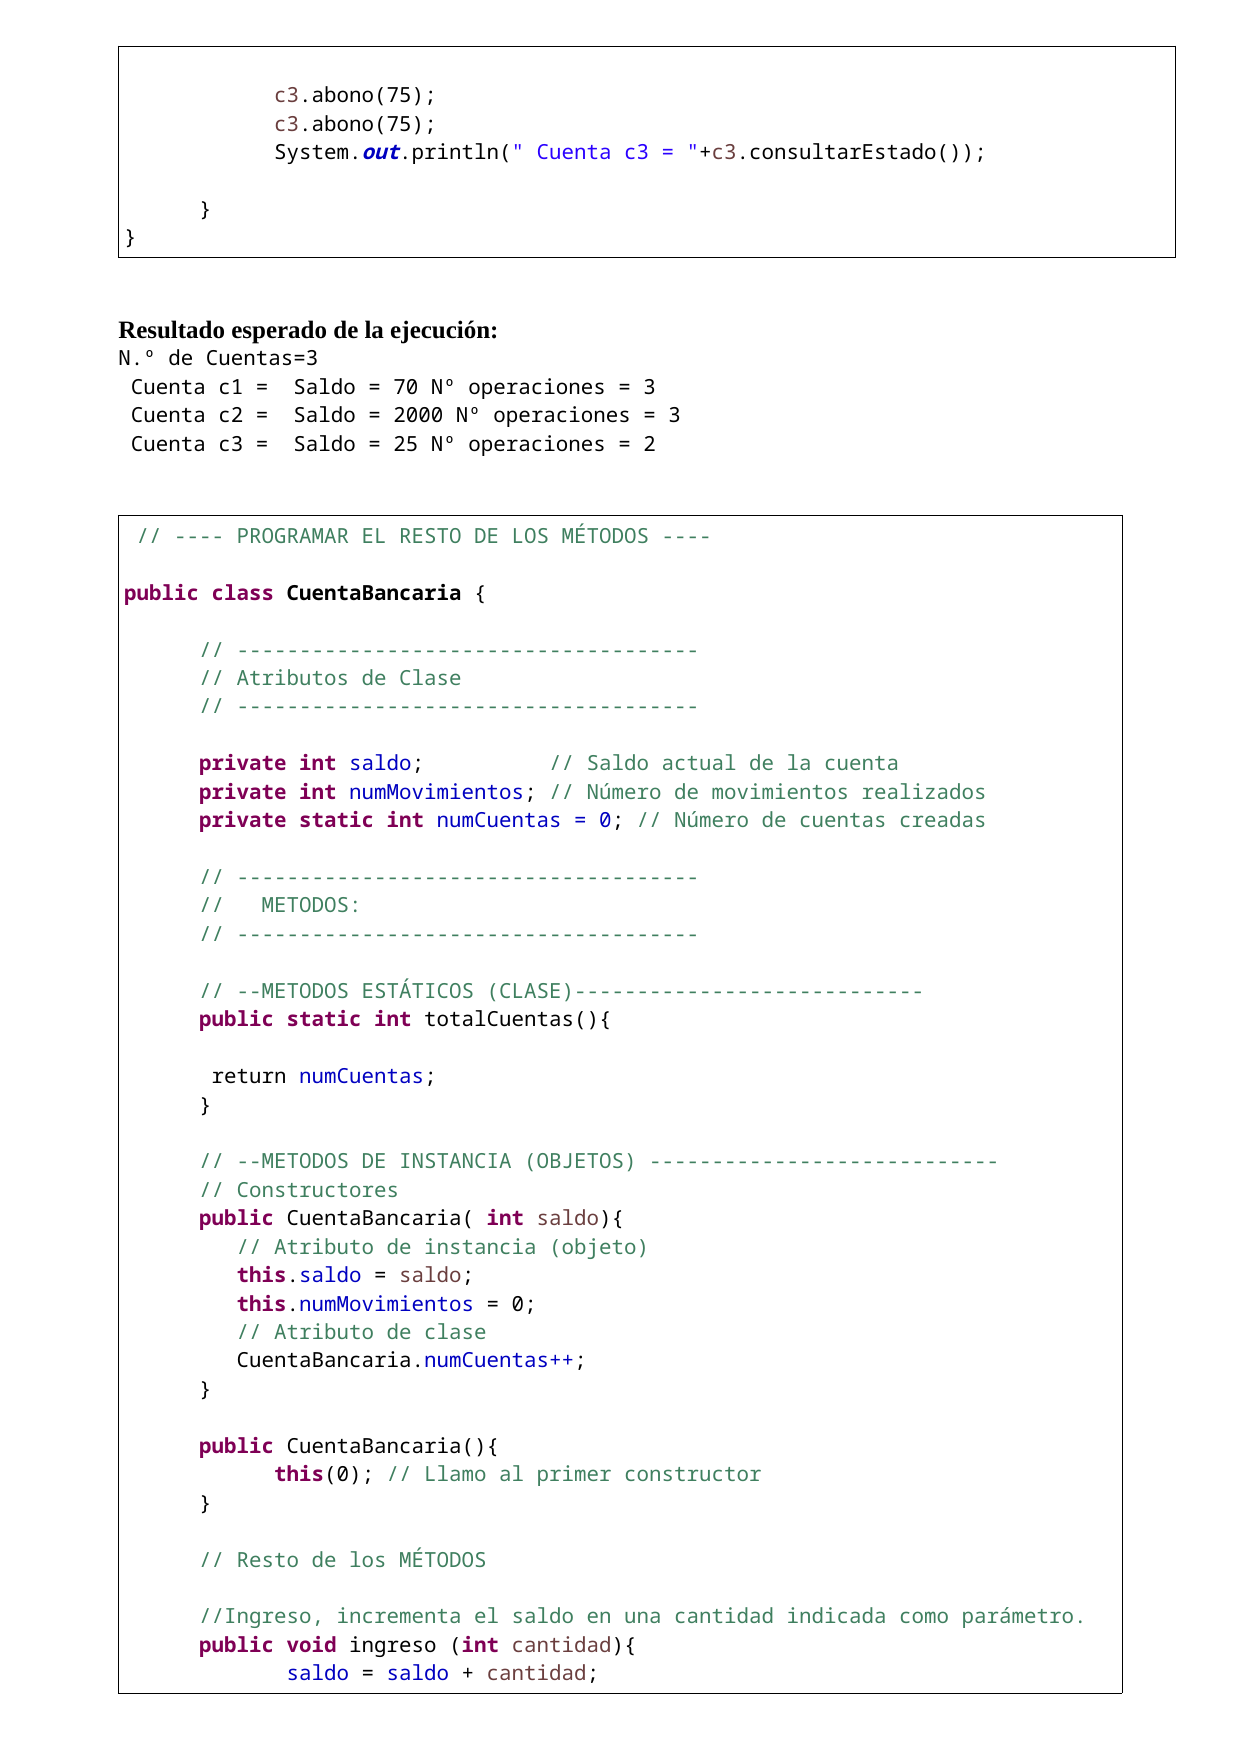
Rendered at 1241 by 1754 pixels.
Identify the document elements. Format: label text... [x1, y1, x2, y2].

text Cuenta c3 = Saldo = 25 Nº operaciones = 2 [118, 429, 1122, 457]
table_header c3.abono(75); c3.abono(75); System.out.println(" Cuenta c3 = "+c3.consultarEstado()); } } [119, 47, 1175, 257]
text Cuenta c2 = Saldo = 2000 Nº operaciones = 3 [118, 400, 1122, 429]
text Resultado esperado de la ejecución: [118, 315, 1122, 343]
text Cuenta c1 = Saldo = 70 Nº operaciones = 3 [118, 372, 1122, 400]
text N.º de Cuentas=3 [118, 343, 1122, 372]
table_header // ---- PROGRAMAR EL RESTO DE LOS MÉTODOS ---- public class CuentaBancaria { // ------------------------------------- // Atributos de Clase // ------------------------------------- private int saldo; // Saldo actual de la cuenta private int numMovimientos; // Número de movimientos realizados private static int numCuentas = 0; // Número de cuentas creadas // ------------------------------------- // METODOS: // ------------------------------------- // --METODOS ESTÁTICOS (CLASE)---------------------------- public static int totalCuentas(){ return numCuentas; } // --METODOS DE INSTANCIA (OBJETOS) ---------------------------- // Constructores public CuentaBancaria( int saldo){ // Atributo de instancia (objeto) this.saldo = saldo; this.numMovimientos = 0; // Atributo de clase CuentaBancaria.numCuentas++; } public CuentaBancaria(){ this(0); // Llamo al primer constructor } // Resto de los MÉTODOS //Ingreso, incrementa el saldo en una cantidad indicada como parámetro. public void ingreso (int cantidad){ saldo = saldo + cantidad; [119, 516, 1122, 1693]
